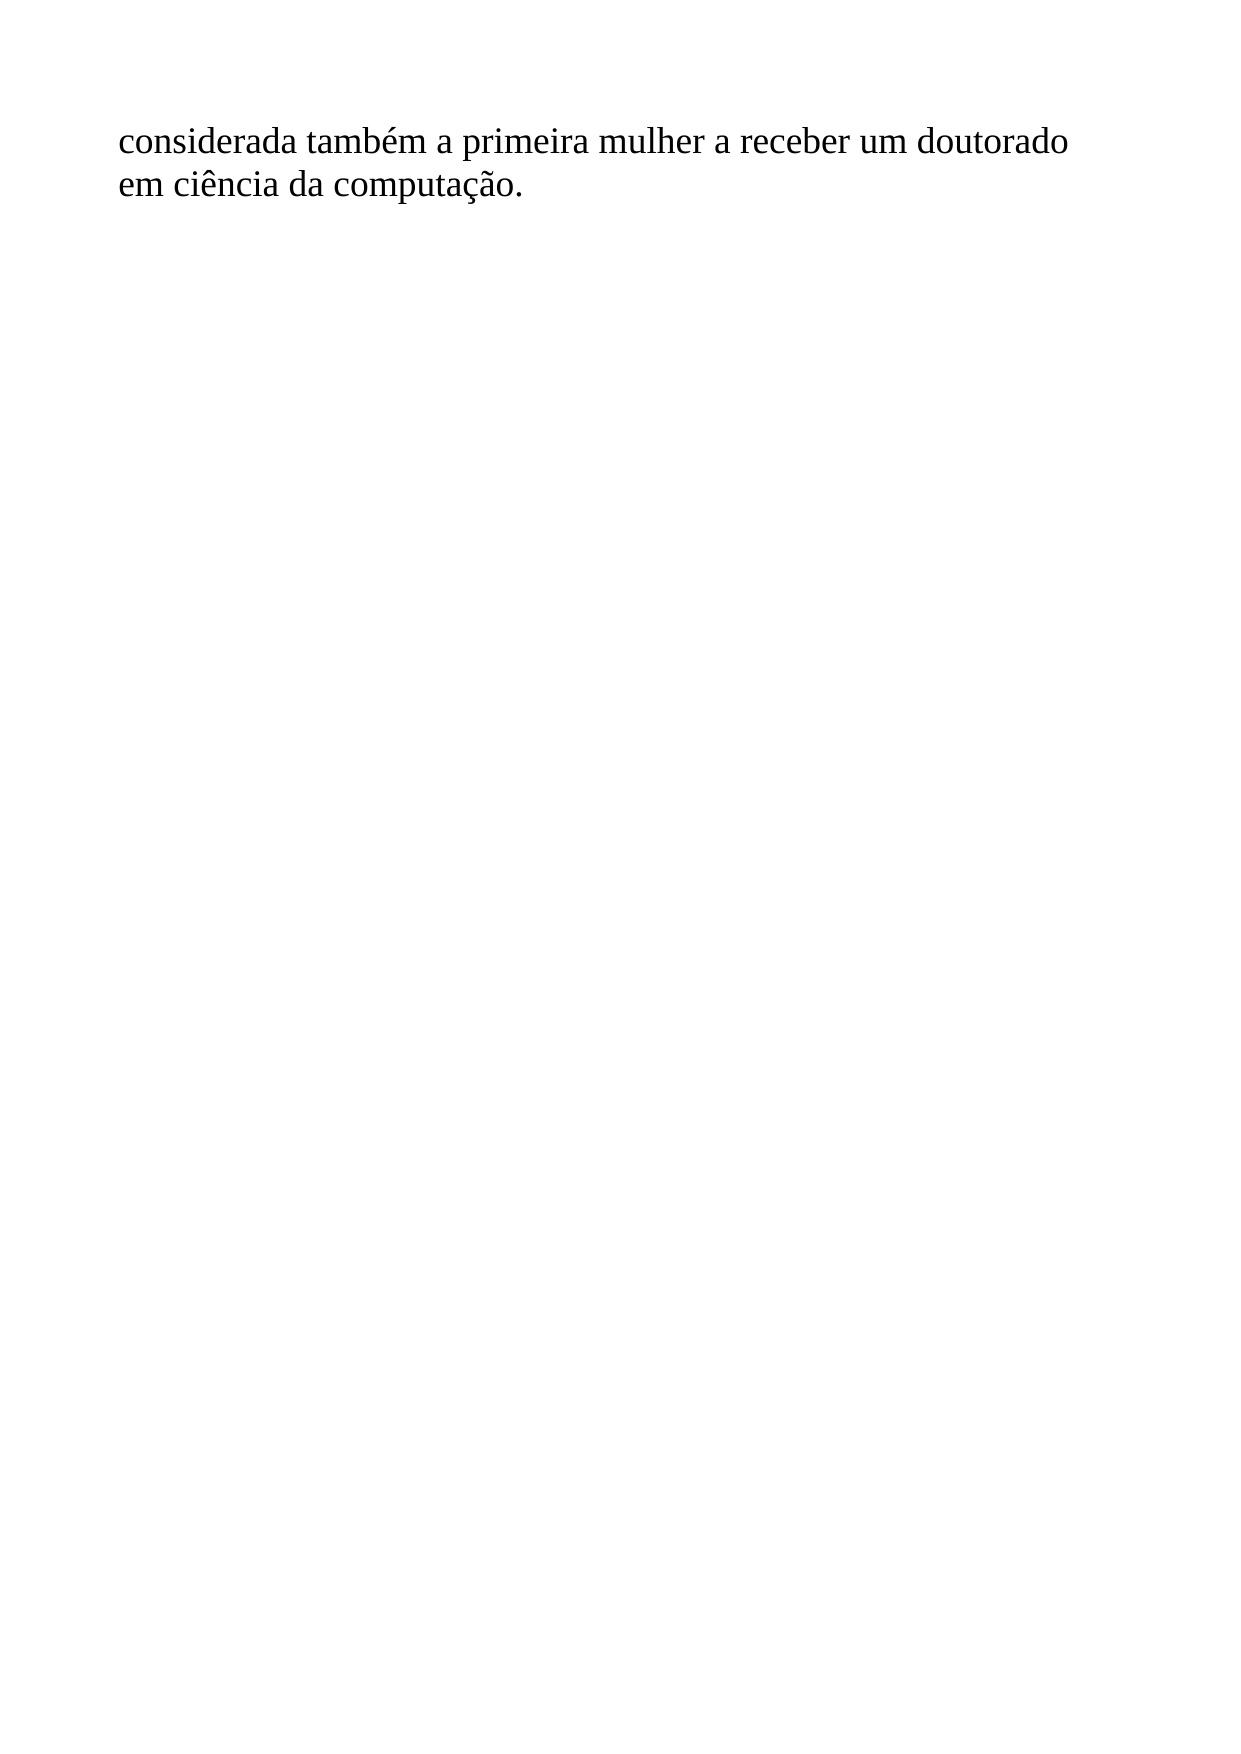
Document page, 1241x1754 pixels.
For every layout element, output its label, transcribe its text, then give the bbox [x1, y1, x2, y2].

text considerada também a primeira mulher a receber um doutorado em ciência da computação. [118, 118, 1122, 204]
